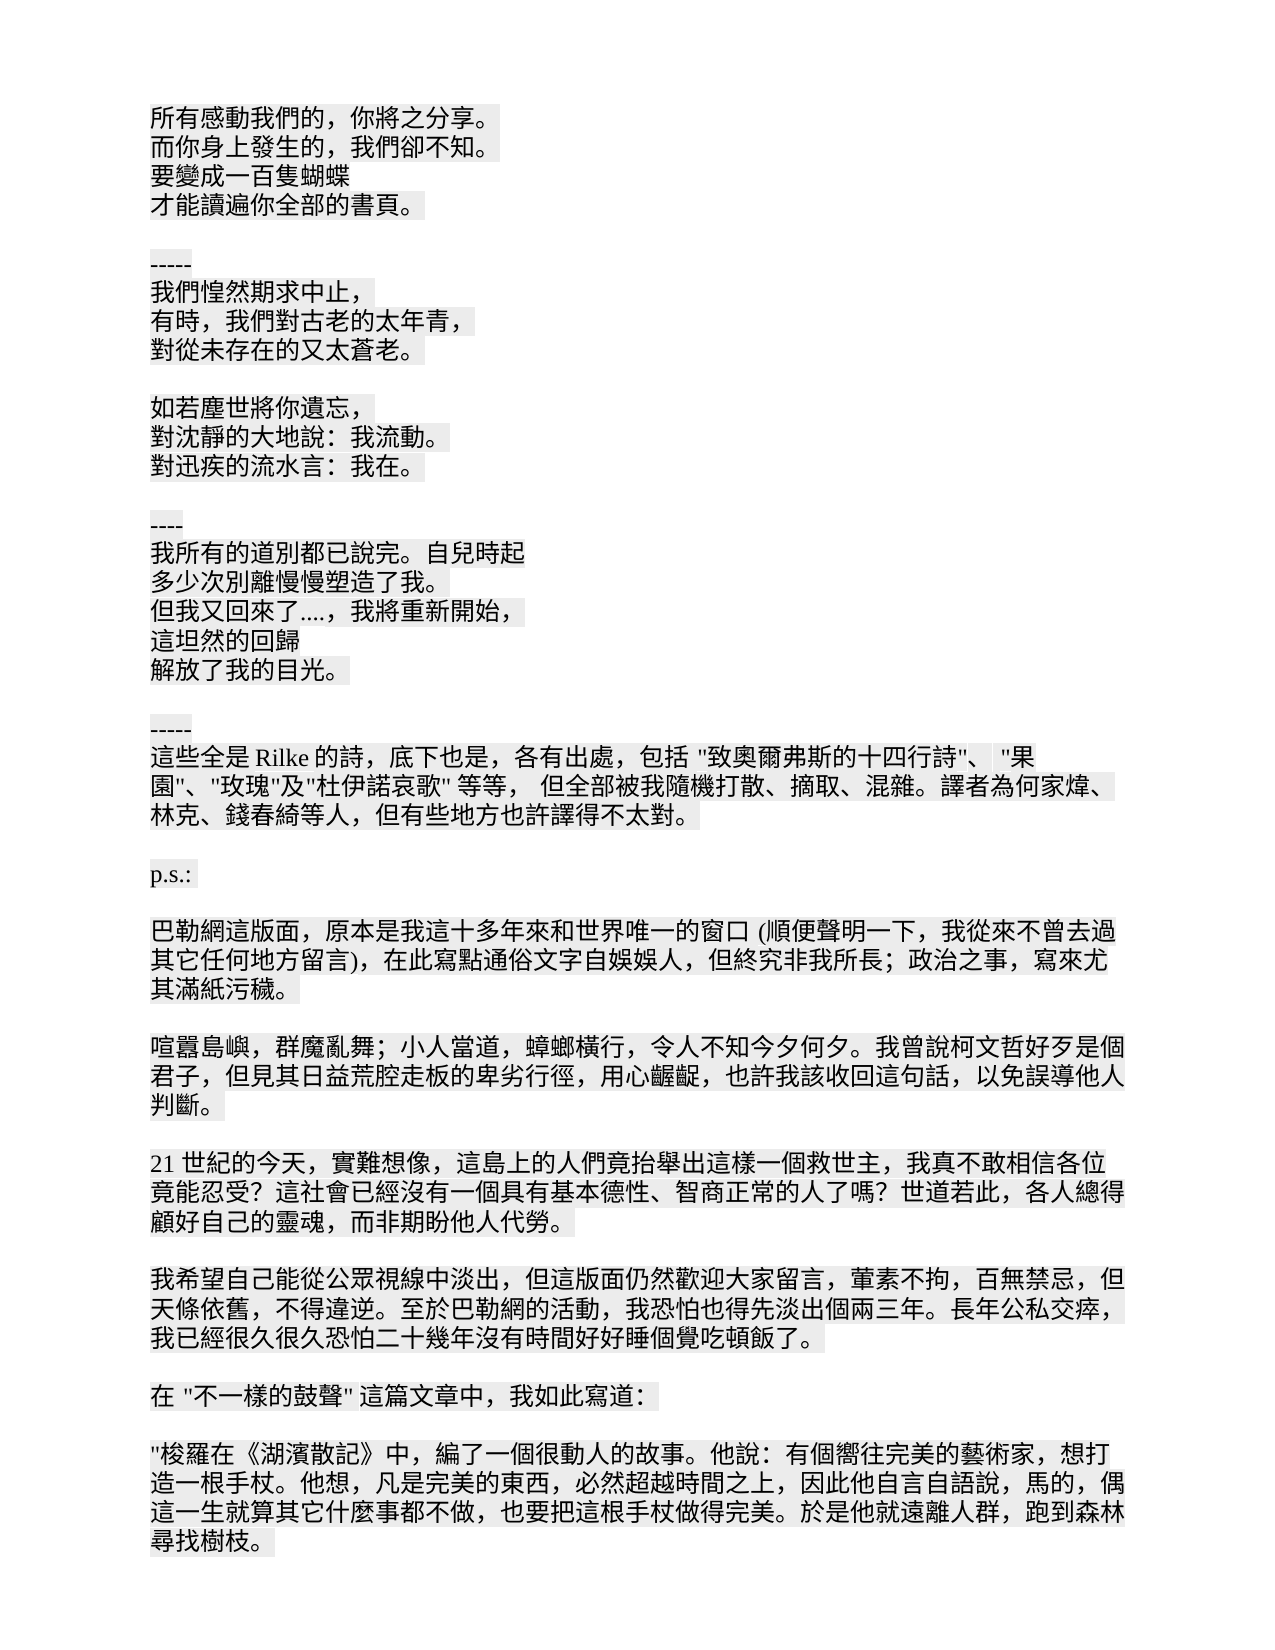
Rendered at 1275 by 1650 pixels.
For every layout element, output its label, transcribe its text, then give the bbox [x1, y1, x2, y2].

text 我又來告別了。告別一個始終全然與我無關的我，一種無言的困境，尋回我自己。就如 R. M. Rilke 的詩句--"以開端結束，以終結開始 "。 我想說些什麼，但我明白，我越是誠實，越是無人相信，話語就像一支在它射出之前早已註定落點的箭。 在一個人們往往連自己也不相信的年代，真話總是比謊言更能創造更多誤解。許多時候，撒謊是一種美德，但在生命之前，我不願對它說出一句違心之論，於是我逐漸懂得了沉默。 沉默並非不出聲音不發一語；18年來，我不眠不休寫了千萬字至今束之高閣的筆記，訴說沉默。對於這些筆記，有些時候，我視它如同身後饋贈世人的珍寶，更多時候，宛若敝屣，無甚價值，我幾乎可以用一秒鐘的時間摧毀費盡我一生最好時光的這堆無用心血。 如果沉默帶來喧囂，如果真實話語只是號召更大的虛矯，話語何用？ 依稀記得三十年前那個餓成皮包骨卻仍極為健談的我，像個交際花似的，送往迎來，生張熟魏，不拘見著什麼人，我都不曾畏懼與之言語。曾幾何時，我詞窮了；宛如拷問一般，驚慌失措搜索枯腸，只為找到一些令自己難堪的句子；為了迎合這樣那樣一些與我無涉的世界，努力配合說出各種自我貶抑的扭曲話語。有時，連看到小孩也怕 (很多小孩其實只是體型較小的大人)，就像兔子遇著獵人那樣一種心情。 我同這個過度早熟的島嶼，怕是無緣了，某個通往公眾世界的大小通道早已封閉；剩下的，只是看我或看你要不要承認且面對這個既成事實。Martin Buber 說得對，"動物的眼神，具有說出偉大話語的能力"。就跟泰山一樣，似乎唯有在真正能識 "人" 的 "動物" 面前，我最能感到自在而愉悅。 塵世已無希望之事，詩人往往便仰起頭來，朝天上星星作文章。還記得奧爾弗斯 (Orpheus) 以及他那把七弦琴嗎？很小時候讀過許多神話故事，求個趣味，沒想到這些離奇故事竟一一埋進心裡生了根發了芽。 奧爾弗斯是阿波羅太陽神的兒子，琴藝非凡；琴音響起處，百獸群鳥駐足聆聽。有一天，奧爾弗斯和他的愛人尤麗狄刻 (Eurydice) 在森林裏玩耍，一隻毒蛇卻悄悄逼進，結束了愛人的生命。奧爾弗斯痛不欲生，在森林裏日夜哀哭，淒愴琴聲，據說連岩石都為之灑下熱淚。 萬念俱灰之際，奧爾弗斯決定攜琴直闖冥府。一路哀歌傳唱，來到冥河入口，擺渡人深受感動，破例帶一個活人渡河，找閻王要人。閻王殿前有一隻異常兇猛的 "三頭巨犬" 看守，聽其憂傷琴聲，竟也變得溫柔，安靜下來，任其進入。冥府大廳中，奧爾弗斯的悲傷琴聲迅即引來無數鬼魂，其中並無尤麗狄刻。 閻王知其來意，被其癡情感動，答應讓尤麗狄刻重返人間，但有個條件：奧爾弗斯在離開冥府之前，不能與之交談，亦不得回頭觀望。於是奧爾弗斯和尤麗狄刻一前一後，準備離開冥府，但就在奧爾弗斯一腳踏進陰陽交界之際，忍不住回頭看了一下，看愛人有沒有跟上。於是悲劇發生了，尤麗狄刻迅即被一股黑暗力量擊碎，魂消魄散。 再度失去愛人的奧爾弗斯，從此不修邊幅，自暴自棄，行屍走肉般地自我放逐於荒野之中，自殺念頭纏繞，揮之不去。有一天，來到某片荒野，一群酒神的女信徒正在狂歡作樂，邀奧爾弗斯同歡，並對其示愛，希望他能為她們彈奏幾首歡樂曲子。奧爾弗斯拒絕，出言不遜，激怒了女信徒。在盛怒和酒精的催化下，她們就將奧爾弗斯殺了，並砍下他的頭，連同七弦琴一併丟入河裏。 據說，奧爾弗斯的頭顱在河中漂流多時，嘴裏依舊低吟哀歌，而他那把七弦琴持續傳出動人的憂傷琴聲。河流所經之處，繁星如淚，百獸悲鳴。天神宙斯聞知此事，深受感動，於是將他這把琴給放到天上，成為天琴座，紀念這場悲劇。 Rilke有一著名長詩就叫做 "致奧爾弗斯的十四行詩"。他還有很多我喜歡的詩，例如 "果園"、"玫瑰"、"杜伊諾哀歌" 等等。如同哲學一般，這類引人惆悵之物，不能說是我的興趣，它們倒像是我生命的一部份；我在它裏頭消亡，卻也由此新生。 這是一封告別信，告別從來都不是我的 "我"。我喜歡寧靜單純，但非隱士，反倒樂於生活，無奈總是無話可說。套句沈從文的話，在一些不相干的話語中，生命越說越遠。面對永無止盡的扭曲誤解，似乎永遠就只有那三句台詞可說："我不是那個意思"、"我從來沒有那樣的念頭"、"我不是那樣的人"。千言萬語說不盡，隨手找來底下一些靈丹妙藥或說是鴉片也行，總歸能給人療傷止痛或者自況。手上無琴者，也許依舊能但憑胸中一點熱，為你所愛，闖一趟冥王府。 我過的生活，像在事物上面兜著 越來越大的圈子； 也許我不能兜完最後的一圈， 可我總要試試。 我繞著上帝，繞著太古的高塔 已兜了幾千年之久； 依舊不知道：我是一隻鷹，一陣暴風， 還是一首偉大的歌？ ------ 我們排列和組合 詞語，用這麽多方式， 但我們如何才能 做到與一朵玫瑰平等？ 如果我們能容忍 這個遊戲奇怪的意圖， 那是因為，一位天使 不時來打擾一下。 ----- 不要談論你。以你的本性 你無可言喻。 別的花只是點綴桌台 而你使它煥然一新。 把你放進一個簡樸的花瓶裏——， 看，全都變了； 這許是同一句話， 卻由天使唱出。 所有感動我們的，你將之分享。 而你身上發生的，我們卻不知。 要變成一百隻蝴蝶 才能讀遍你全部的書頁。 ----- 我們惶然期求中止， 有時，我們對古老的太年青， 對從未存在的又太蒼老。 如若塵世將你遺忘， 對沈靜的大地說：我流動。 對迅疾的流水言：我在。 ---- 我所有的道別都已說完。自兒時起 多少次別離慢慢塑造了我。 但我又回來了....，我將重新開始， 這坦然的回歸 解放了我的目光。 ----- 這些全是Rilke的詩，底下也是，各有出處，包括 "致奧爾弗斯的十四行詩"、 "果園"、"玫瑰"及"杜伊諾哀歌" 等等， 但全部被我隨機打散、摘取、混雜。譯者為何家煒、林克、錢春綺等人，但有些地方也許譯得不太對。 p.s.: 巴勒網這版面，原本是我這十多年來和世界唯一的窗口 (順便聲明一下，我從來不曾去過其它任何地方留言)，在此寫點通俗文字自娛娛人，但終究非我所長；政治之事，寫來尤其滿紙污穢。 喧囂島嶼，群魔亂舞；小人當道，蟑螂橫行，令人不知今夕何夕。我曾說柯文哲好歹是個君子，但見其日益荒腔走板的卑劣行徑，用心齷齪，也許我該收回這句話，以免誤導他人判斷。 21 世紀的今天，實難想像，這島上的人們竟抬舉出這樣一個救世主，我真不敢相信各位竟能忍受？這社會已經沒有一個具有基本德性、智商正常的人了嗎？世道若此，各人總得顧好自己的靈魂，而非期盼他人代勞。 我希望自己能從公眾視線中淡出，但這版面仍然歡迎大家留言，葷素不拘，百無禁忌，但天條依舊，不得違逆。至於巴勒網的活動，我恐怕也得先淡出個兩三年。長年公私交瘁，我已經很久很久恐怕二十幾年沒有時間好好睡個覺吃頓飯了。 在 "不一樣的鼓聲" 這篇文章中，我如此寫道： "梭羅在《湖濱散記》中，編了一個很動人的故事。他說：有個嚮往完美的藝術家，想打造一根手杖。他想，凡是完美的東西，必然超越時間之上，因此他自言自語說，馬的，偶這一生就算其它什麼事都不做，也要把這根手杖做得完美。於是他就遠離人群，跑到森林尋找樹枝。 找啊找的，就是找不到完美木材。但他仍一心一意虔誠地尋找。他太專注了，專注到根本就忘了時間的存在。結果，時間也忘記他，當同伴一個個死去、老去或離他而去，他依然年輕；連「時間」也拿他沒辦法。「時間」站到一旁嘆息道：這個笨蛋到底在想什麼？ 千載流逝，他終於找到一根完美木材，於是開始剝皮磨枝，打造手杖。但他的家鄉，一個城市，已成廢墟，一個王朝覆亡了。手杖後來有沒有做好我忘了，只記得時光飛逝，連星辰都已翻轉，夢迴無數。他驀然回首，發現人事已非，於是用這樹枝，在林中塵土上，記下王朝滅亡的日子，寫下最後一個族人的姓名。" 電影 "永遠的一天" 裏，"詩人" 就是從小就偷溜出家門跑到海灘上撿貝殼、流連忘返的小孩，玩得太入神，忘了時間。媽媽對著海邊大喊： "吃飯囉，還不趕快回家吃飯"，一聲又一聲地喊，但小孩充耳不聞。直到有一天，小孩長大了，腦海卻全是媽媽喊吃飯的聲音。原以為頂多只是錯過一頓晚餐，沒想到一回神，倏忽已是一生光陰。 族人們也許從20歲或更早就不斷努力進行的事，我竟遺忘了三十多年，就只為了思索一個標點符號的正確位置。南柯一夢，人事已非。就憑這點餘生，我想闖一趟冥王府，看能不能把死的變活的，把失去的找回來，不曾存在的，令其誕生。 看：樹始終在那裏； 我們居住的房子也在那裏。 惟有我們 從所有事物邊飛過， 像風一樣漂泊無依。 陳真 2015. 05. 12. ----- 多少離奇的知心話 我們已對花朵透露， 以致那精微的天平 告知世人熱情的重量。 融入了我們的憂傷 所有天體亦感苦惱。 從最強的到最弱的 再也無法忍受 ------ 崇高是一次別離。 我們身上的一些東西沒有 尾隨我們，而是走自己的路 開始習慣起天國。 難道藝術的終極邂逅 不是最溫情的告別？ 而音樂：我們回首抛向自己的 這最後一瞥。 ---- 闔上眼睛難道還不夠悲哀？ 想要雙眼一直睜著， 好在大限來臨之前，看到 我們將要失去的一切。 既然一切都在流逝，就讓我們 唱一首易逝的歌； 那滿足我們渴望的旋律 將因我們而有理由存在。 ----- 哦，思念的是那些在匆匆而過的 時辰裏沒有被愛夠的地方， 我真想從遠處向它們奉還 所有白天都躑躅在眼前， 所有夜晚全墜入深淵， 而意識裏親密的童年 在那一點上抹去。 我們的心太蒼老無從去想一個孩子 並非全然因為生活充滿敵意； 而是我們對生活撒了謊， 被困在命數不變的監牢。 怎樣的馬在泉水旁飲水， 怎樣的樹葉飄零碰觸著我們， 怎樣空空的手，或怎樣的嘴 想跟我們說話卻沒有勇氣—— ----- 一切都準備好並朝著 不言而喻的歡樂走去； 大地及其餘的一切 很快就會令我們陶醉。 我們須得四處遊走 為了全都看到，全都聽到： 我們甚至必須抵抗 而有時必須說：夠了！ 如果還在春天裏； 然而最佳的位置 是稍稍正面直視 這激動人心的遊戲。 在一場如此宏大的回憶裏 沒有一個天使膽敢 介入此事， 來增添它的光亮.... ----- 一朵玫瑰，就是所有玫瑰 與她自身：不可替代的完美， 這甜蜜的辭彙 被事物本身所包圍。 沒有她 永不知如何說出 我們的希望為何物， 而那些溫柔的間斷 在持續的出發程途中。 ------- 如果我哭喊，天使的佇列裏有誰能聽見？ 即使其中一位突然將我擁向他的胸膛 他那超凡的生命也會把我熔化。 因為 美，無非是我們恰好能承受的恐懼的開端， 如此驚惶，因為它平靜得甚至不屑於摧毀我們。 每一位天使都令人恐懼。 於是我止住自己，咽下黑暗啜泣的聲音。 啊，困頓的時候我們能向誰求告？ 不是向天使，不是向凡人， 那些敏銳的動物已經知道 在這個闡釋過的世界裏， 我們其實沒有真正的家。 也許某處山坡上仍有某棵樹為我們存留， 讓我們每天收入眼底； 昨日的街道仍為我們存留， 還有某個忠實的習慣... 是的——春天需要你。 經常會有一顆星等著你擡頭去看。 波濤會從遙遠的過去 向你湧來， 或者當你從一扇開著的窗下走過， 小提琴的音樂會渴望你傾聽。 所有這些都是使命。 可是你能完成嗎？ 難道你不是一再因為對未來的期待而分心，仿佛每一個事件 都會領來一位元新的戀人？ 如果戀人們洞悉了秘密， 也許會向夜色吐出陌生神奇的詞句。 因爲一切似乎都在把我們藏匿。 看：樹始終在那裏； 我們居住的房子也在那裏。 惟有我們 從所有事物邊飛過， 像風一樣漂泊無依。 所有事物都在密謀對我們絕口不提， 或許一半源於羞恥， 一半源於無法說出的希望。 彼此滿足的戀人們，我問你們。 你們互相擁抱著。可是憑據在哪兒？ 你們看，有時我的兩隻手也會感覺到彼此的存在， 或者我這張被時光磨蝕的臉 也會在它們裏面棲身。 這似乎讓我有所觸動。 可是誰敢只為這一點憑據生存下去？ 你們難道不覺得驚訝，古希臘墓碑上的人 姿勢都那般凝重？ 難道愛與別離 不是如此小心地置於那些肩上， 仿佛它們是用另一個世界的材料做成？ ---- 神能做到。但請告訴我， 人如何通過狹窄的弦琴追隨他的正道？ 他的內心衝突 兩條心路交會的十字路口， 無法建造阿波羅神廟。 不要豎立紀念碑。且讓玫瑰 每年為他開一回。 因為這就是奧爾弗斯。 他變形為這個和那個。 不應為名稱操心。 他一度而永恆 這就是奧爾弗斯， 如果他歌唱。他來了又走。 如果他時或比玫瑰花瓣 多活一兩天，難道這不已經足夠？ 哦！他必須怎樣消逝才能使你領略？ 即使他自己也擔憂，他消逝在 詞語超越此在的那個時刻 ------- 只有那在九泉之下 也曾奏起琴聲， 才能以感應 傳送無窮的讚美。 只有那和死者一起 吃過他們的罌粟的人， 那最微妙的音素 再也不會失落。 ----- 我們同花朵、葡萄葉、果實交往。 它們說出的不僅是歲月的語言。 從黑暗中升起一種彩色的顯現 其中也許還有那肥化土壤的死者。 他們所佔成分我們又知多少？ 很久以來這就是他們的正道， 將其無代價的精髓印進了沃土。 ------ 我們默默交談。假如有一次歡樂， 它不屬於某個人。那它屬於誰？ 它怎樣消逝在過往的行人之中 在漫長歲月的憂慮之中。 車輛駛過我們周圍，漠不關情。 房屋堅固地圍繞我們，卻是幻境， 誰也不認識我們。天地間什麽是真？ 或許最終有一個旁觀者爲之驚歎， 理解並讚美它持久的存在。 唯歌者能訴說。唯神靈能傾聽。 ------ 我像一面旗被包圍在遼闊的空間． 我覺得風從四方吹來，我必須忍耐， 下面一切還沒有動靜： 門依然輕輕關閉，煙囪裏還沒有聲音； 窗子都還沒顫動，塵土還很重． 我認出了風暴而激動如大海． 我舒展開又跌回我自己， 又把自己抛出去，並且獨個兒 置身在偉大的風暴裏． ------- 他們的聲音來自遠方， 在日出之前啓程， 在浩瀚的森林裏，走了許久， 曾在夢中與但以理交談 曾看見大海，將大海講述。 [150, 75, 1125, 1557]
